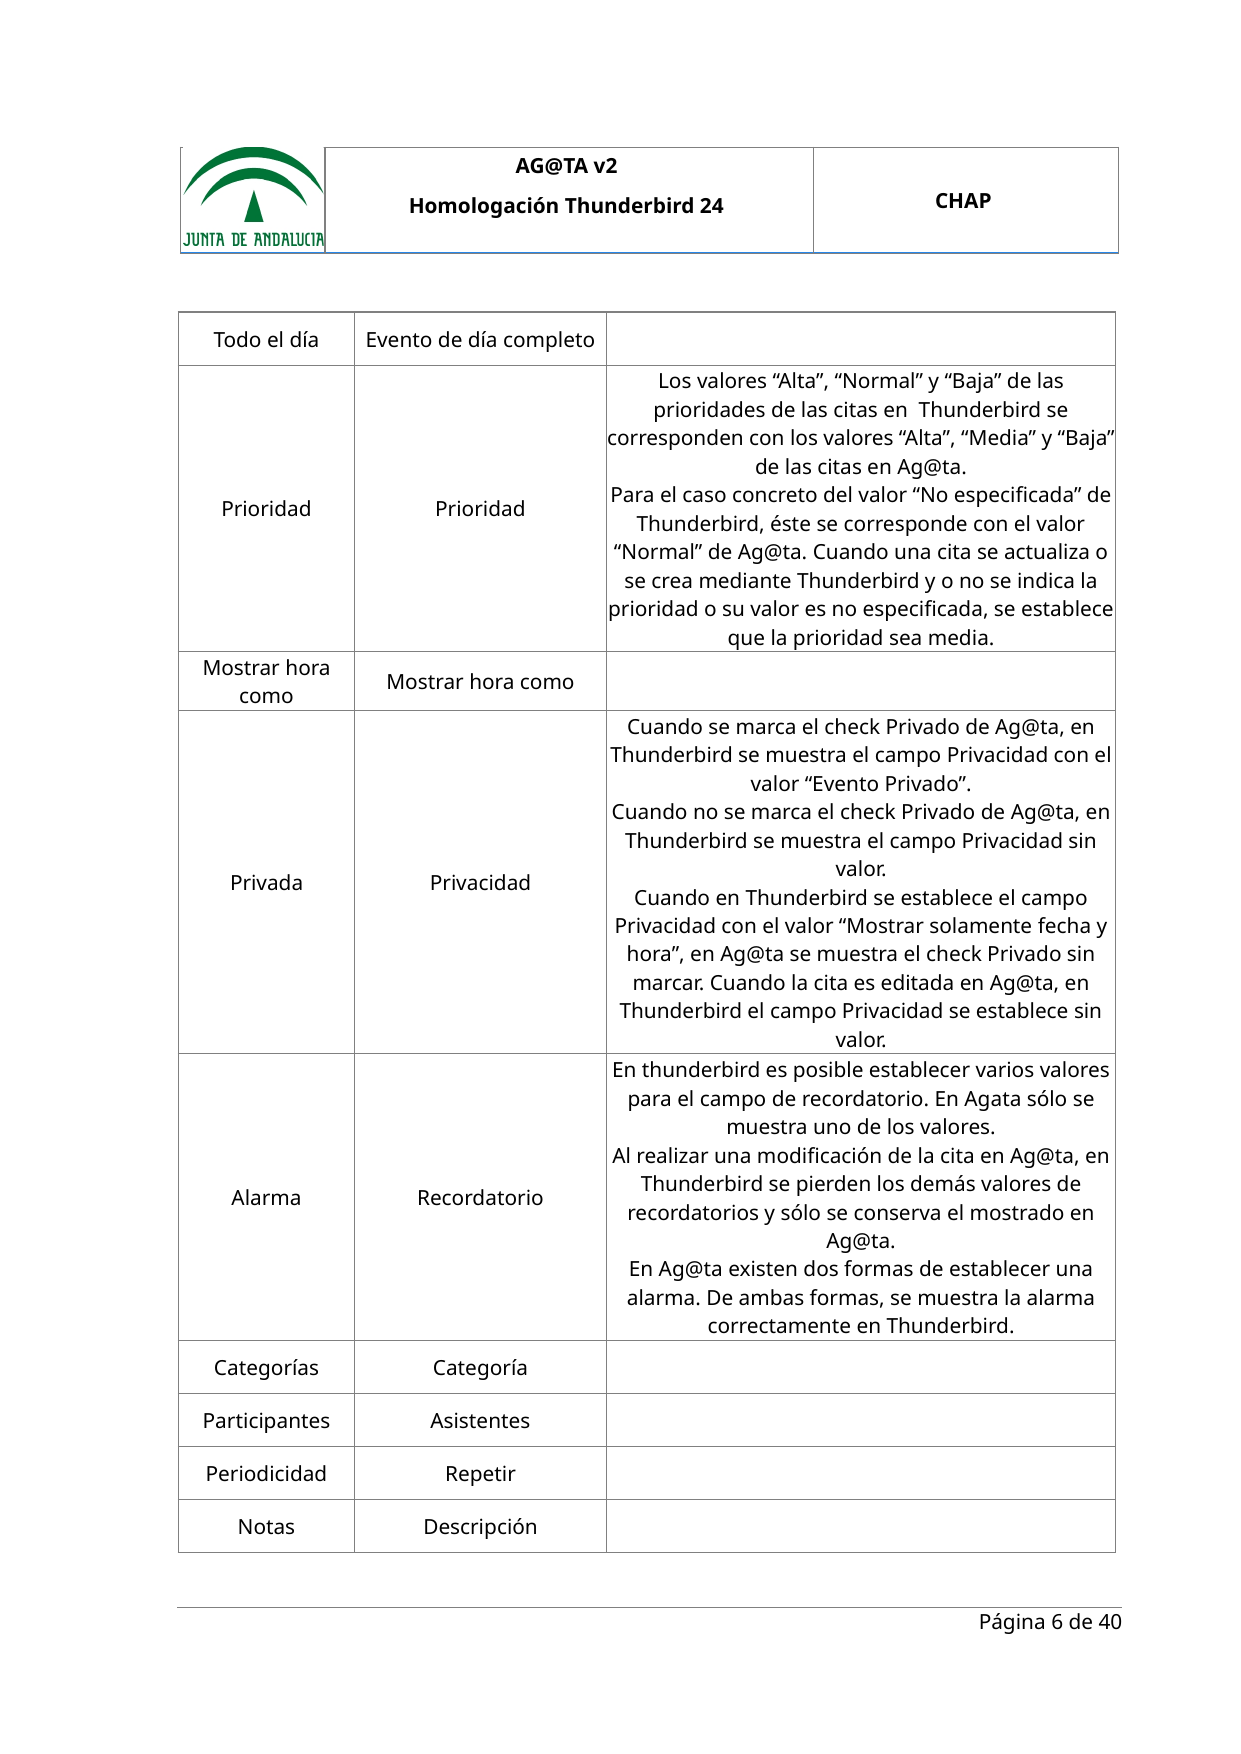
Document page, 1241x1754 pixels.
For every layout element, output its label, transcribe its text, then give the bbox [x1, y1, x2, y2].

table_cell Privacidad [355, 711, 606, 1053]
table_cell [607, 652, 1115, 710]
table_cell Cuando se marca el check Privado de Ag@ta, en Thunderbird se muestra el campo Privacidad con el valor “Evento Privado”. Cuando no se marca el check Privado de Ag@ta, en Thunderbird se muestra el campo Privacidad sin valor. Cuando en Thunderbird se establece el campo Privacidad con el valor “Mostrar solamente fecha y hora”, en Ag@ta se muestra el check Privado sin marcar. Cuando la cita es editada en Ag@ta, en Thunderbird el campo Privacidad se establece sin valor. [607, 711, 1115, 1053]
table_cell Participantes [179, 1394, 354, 1446]
table_cell [607, 1500, 1115, 1552]
table_cell Categoría [355, 1341, 606, 1393]
table_cell En thunderbird es posible establecer varios valores para el campo de recordatorio. En Agata sólo se muestra uno de los valores. Al realizar una modificación de la cita en Ag@ta, en Thunderbird se pierden los demás valores de recordatorios y sólo se conserva el mostrado en Ag@ta. En Ag@ta existen dos formas de establecer una alarma. De ambas formas, se muestra la alarma correctamente en Thunderbird. [607, 1054, 1115, 1340]
picture [183, 147, 324, 246]
table_cell Notas [179, 1500, 354, 1552]
table_cell Alarma [179, 1054, 354, 1340]
table_cell [607, 1394, 1115, 1446]
table_cell Prioridad [179, 366, 354, 651]
table_cell Repetir [355, 1447, 606, 1499]
table_cell Descripción [355, 1500, 606, 1552]
table_cell [607, 313, 1115, 364]
table_cell Evento de día completo [355, 313, 606, 364]
table_cell Todo el día [179, 313, 354, 364]
table_cell Prioridad [355, 366, 606, 651]
table_cell [607, 1447, 1115, 1499]
table_cell Asistentes [355, 1394, 606, 1446]
table_cell Categorías [179, 1341, 354, 1393]
table_cell Periodicidad [179, 1447, 354, 1499]
table_cell Privada [179, 711, 354, 1053]
table_cell [607, 1341, 1115, 1393]
table_cell Mostrar hora como [179, 652, 354, 710]
table_cell Mostrar hora como [355, 652, 606, 710]
table_cell Recordatorio [355, 1054, 606, 1340]
table_cell Los valores “Alta”, “Normal” y “Baja” de las prioridades de las citas en Thunderbird se corresponden con los valores “Alta”, “Media” y “Baja” de las citas en Ag@ta. Para el caso concreto del valor “No especificada” de Thunderbird, éste se corresponde con el valor “Normal” de Ag@ta. Cuando una cita se actualiza o se crea mediante Thunderbird y o no se indica la prioridad o su valor es no especificada, se establece que la prioridad sea media. [607, 366, 1115, 651]
